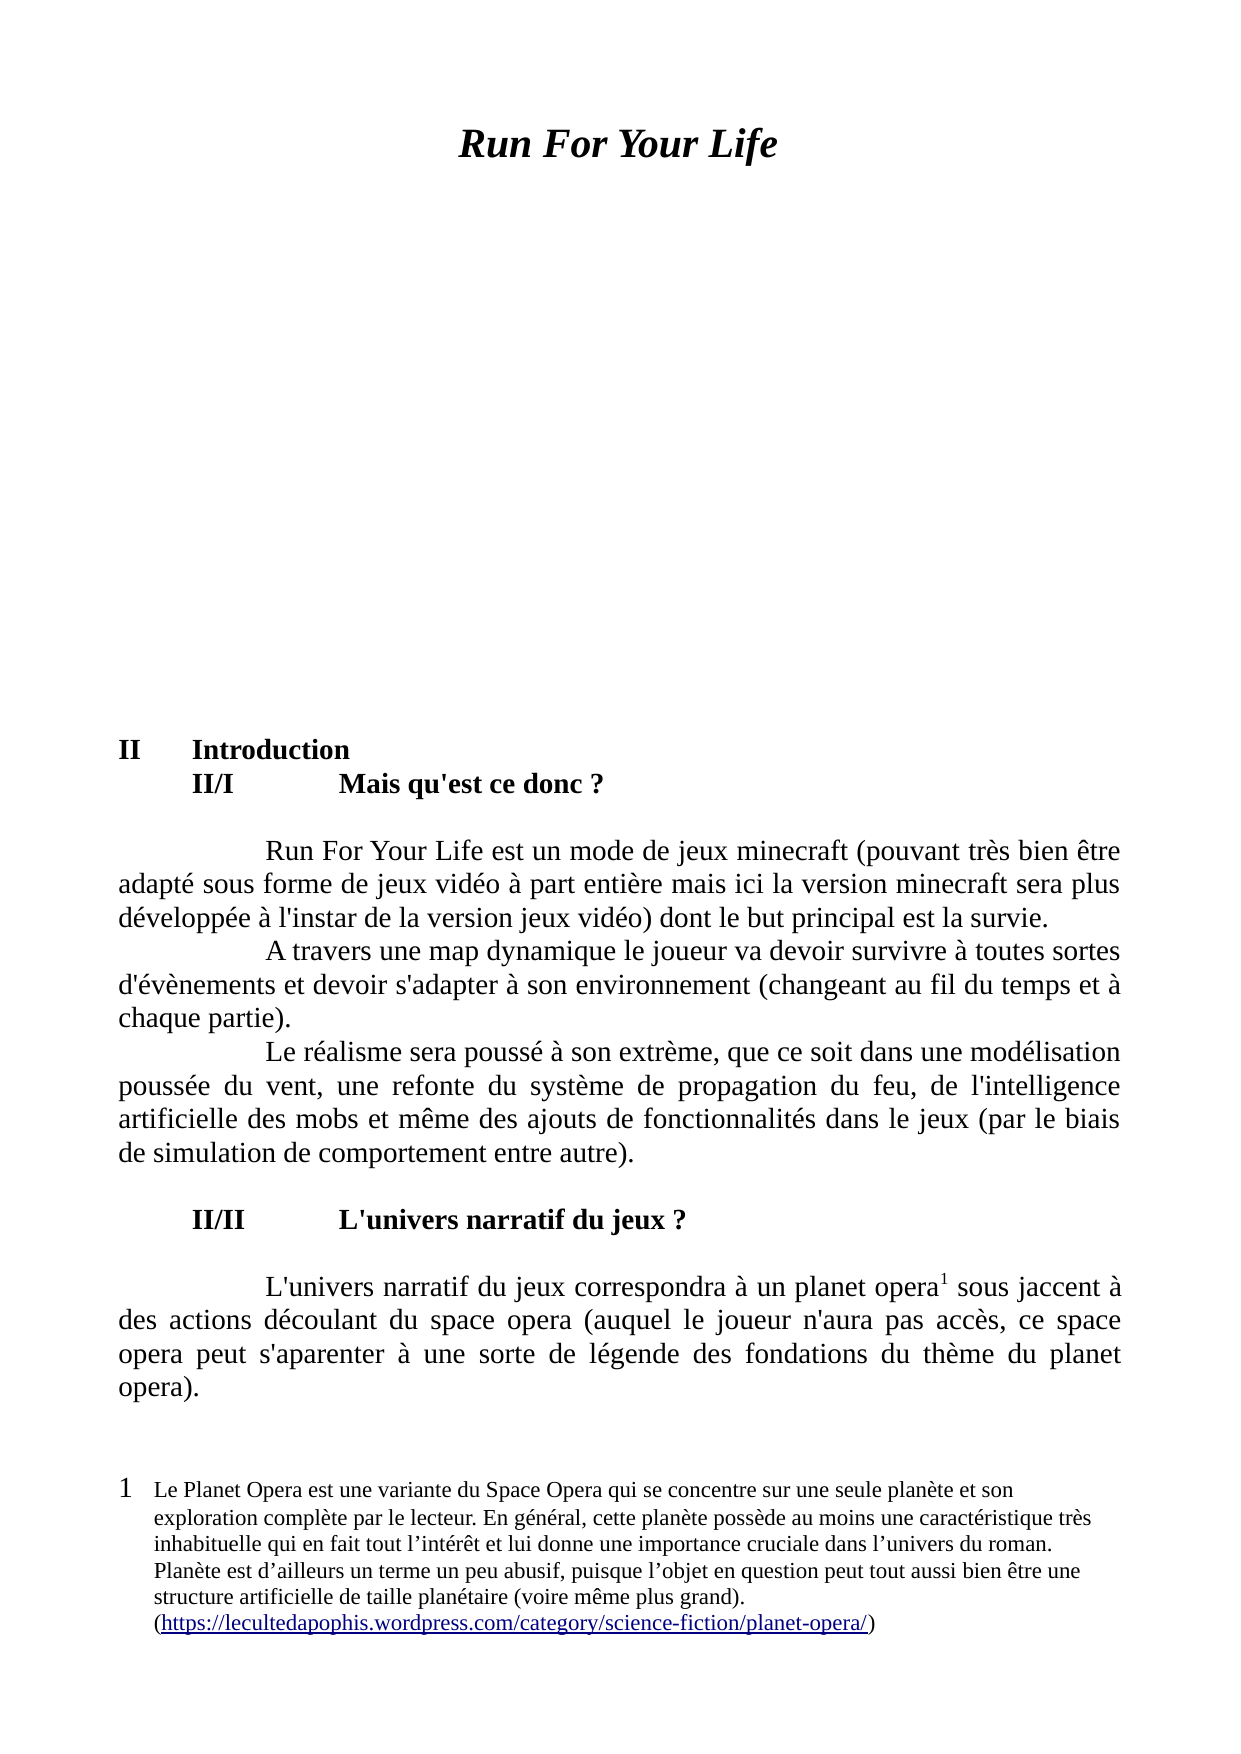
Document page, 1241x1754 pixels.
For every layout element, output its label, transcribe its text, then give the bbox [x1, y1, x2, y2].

text Le Planet Opera est une variante du Space Opera qui se concentre sur une seule planète et son exploration complète par le lecteur. En général, cette planète possède au moins une caractéristique très inhabituelle qui en fait tout l’intérêt et lui donne une importance cruciale dans l’univers du roman. Planète est d’ailleurs un terme un peu abusif, puisque l’objet en question peut tout aussi bien être une structure artificielle de taille planétaire (voire même plus grand). (https://lecultedapophis.wordpress.com/category/science-fiction/planet-opera/) [118, 1471, 1122, 1636]
text II/II L'univers narratif du jeux ? [118, 1202, 1122, 1235]
text II/I Mais qu'est ce donc ? [118, 766, 1122, 799]
text A travers une map dynamique le joueur va devoir survivre à toutes sortes d'évènements et devoir s'adapter à son environnement (changeant au fil du temps et à chaque partie). [118, 933, 1122, 1034]
text II Introduction [118, 732, 1122, 766]
text Run For Your Life est un mode de jeux minecraft (pouvant très bien être adapté sous forme de jeux vidéo à part entière mais ici la version minecraft sera plus développée à l'instar de la version jeux vidéo) dont le but principal est la survie. [118, 833, 1122, 933]
text Le réalisme sera poussé à son extrème, que ce soit dans une modélisation poussée du vent, une refonte du système de propagation du feu, de l'intelligence artificielle des mobs et même des ajouts de fonctionnalités dans le jeux (par le biais de simulation de comportement entre autre). [118, 1034, 1122, 1168]
text L'univers narratif du jeux correspondra à un planet opera sous jaccent à des actions découlant du space opera (auquel le joueur n'aura pas accès, ce space opera peut s'aparenter à une sorte de légende des fondations du thème du planet opera). [118, 1269, 1122, 1403]
